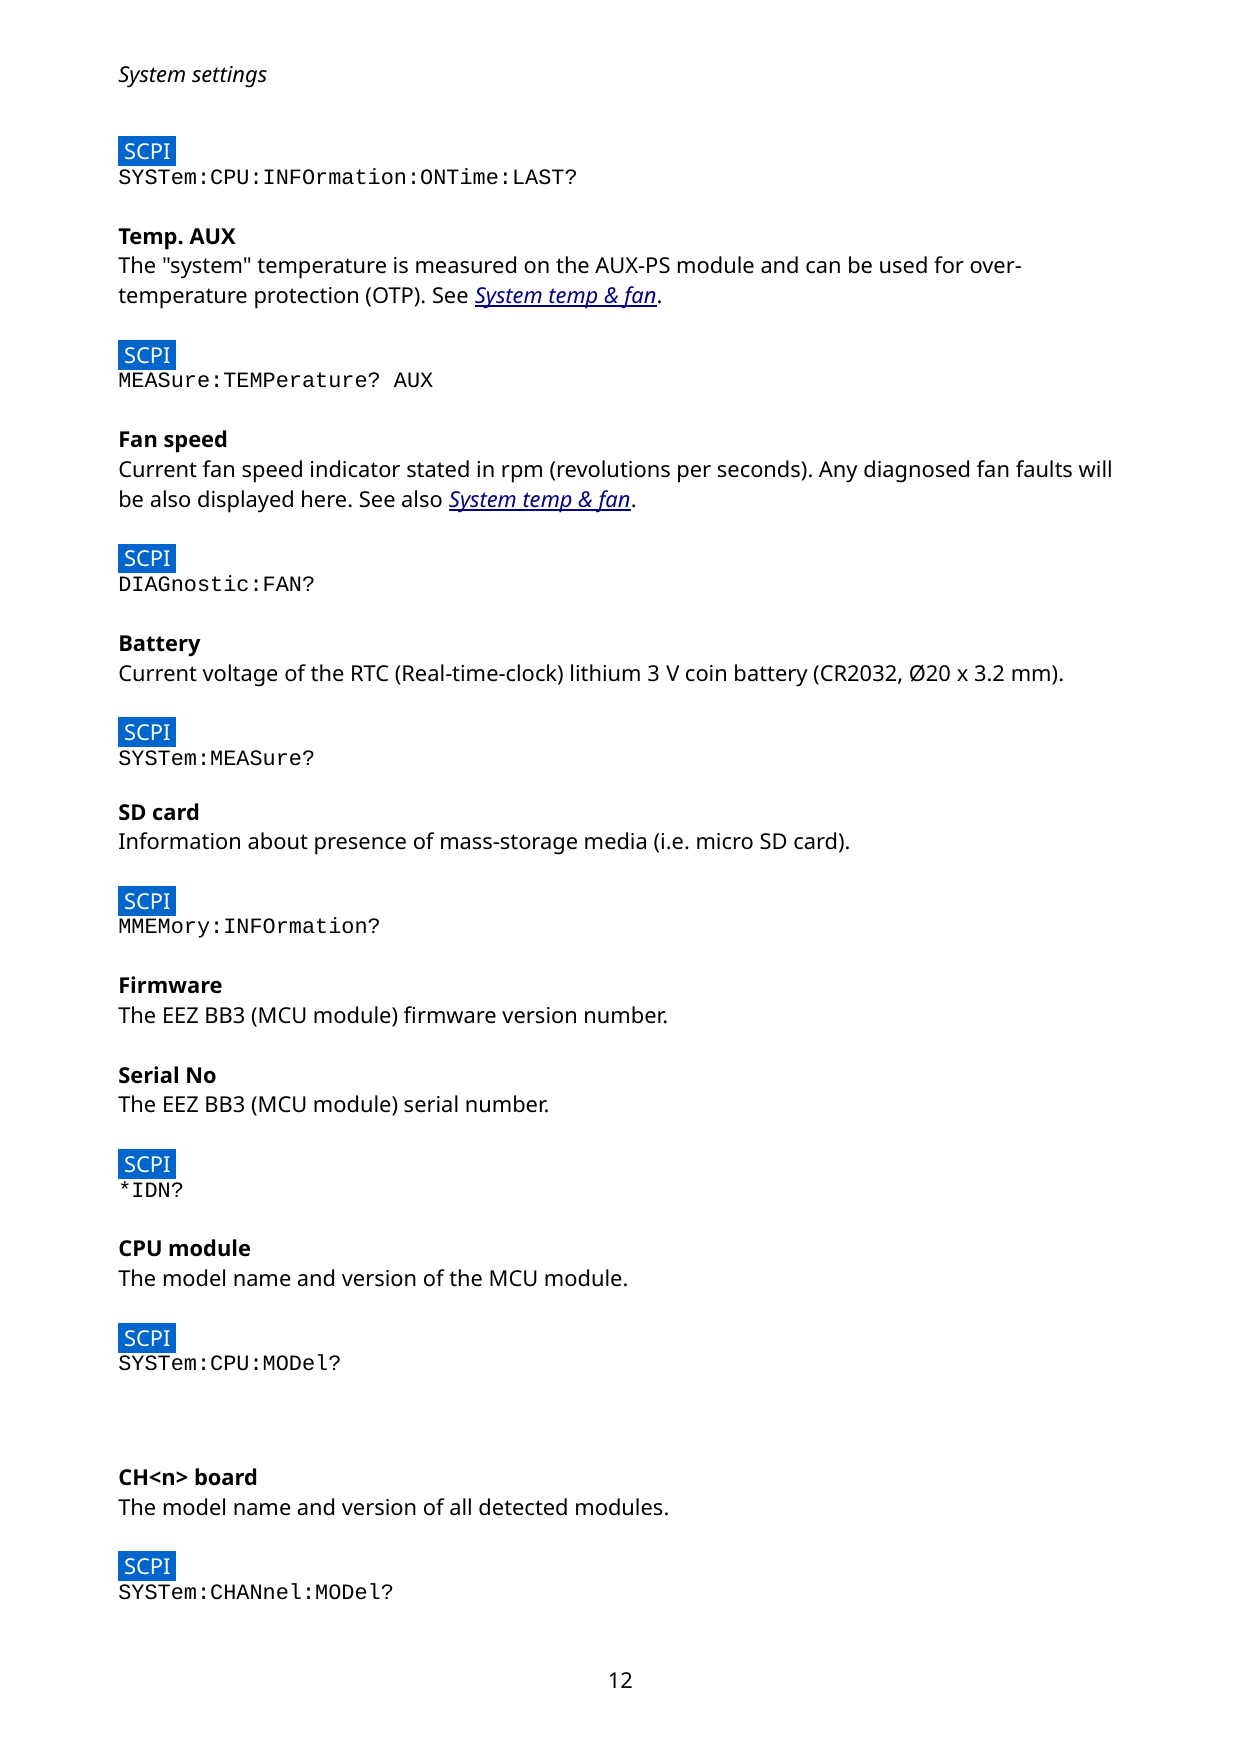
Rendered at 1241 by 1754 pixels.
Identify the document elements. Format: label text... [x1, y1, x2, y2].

text SYSTem:CHANnel:MODel? [118, 1581, 1122, 1606]
text The EEZ BB3 (MCU module) serial number. [118, 1089, 1122, 1119]
text SYSTem:MEASure? [118, 747, 1122, 772]
text SCPI [118, 717, 1122, 747]
text SYSTem:CPU:MODel? [118, 1353, 1122, 1377]
text Temp. AUX [118, 221, 1122, 251]
text Fan speed [118, 424, 1122, 454]
text The model name and version of all detected modules. [118, 1492, 1122, 1521]
text SCPI [118, 1551, 1122, 1581]
text SCPI [118, 1323, 1122, 1353]
text SCPI [118, 543, 1122, 573]
text The EEZ BB3 (MCU module) firmware version number. [118, 1000, 1122, 1030]
text The model name and version of the MCU module. [118, 1263, 1122, 1293]
text The "system" temperature is measured on the AUX-PS module and can be used for over-temperature protection (OTP). See System temp & fan. [118, 251, 1122, 310]
text SD card [118, 797, 1122, 826]
text CPU module [118, 1233, 1122, 1263]
text SCPI [118, 1149, 1122, 1179]
text SCPI [118, 340, 1122, 370]
text Battery [118, 628, 1122, 658]
text Information about presence of mass-storage media (i.e. micro SD card). [118, 826, 1122, 856]
text *IDN? [118, 1179, 1122, 1204]
text Current fan speed indicator stated in rpm (revolutions per seconds). Any diagnosed fan faults will be also displayed here. See also System temp & fan. [118, 454, 1122, 514]
text Firmware [118, 970, 1122, 1000]
text DIAGnostic:FAN? [118, 573, 1122, 598]
text MEASure:TEMPerature? AUX [118, 370, 1122, 394]
text MMEMory:INFOrmation? [118, 916, 1122, 941]
text SYSTem:CPU:INFOrmation:ONTime:LAST? [118, 166, 1122, 191]
text Serial No [118, 1060, 1122, 1089]
text Current voltage of the RTC (Real-time-clock) lithium 3 V coin battery (CR2032, Ø20 x 3.2 mm). [118, 658, 1122, 687]
text SCPI [118, 886, 1122, 916]
text CH<n> board [118, 1462, 1122, 1492]
text SCPI [118, 136, 1122, 166]
